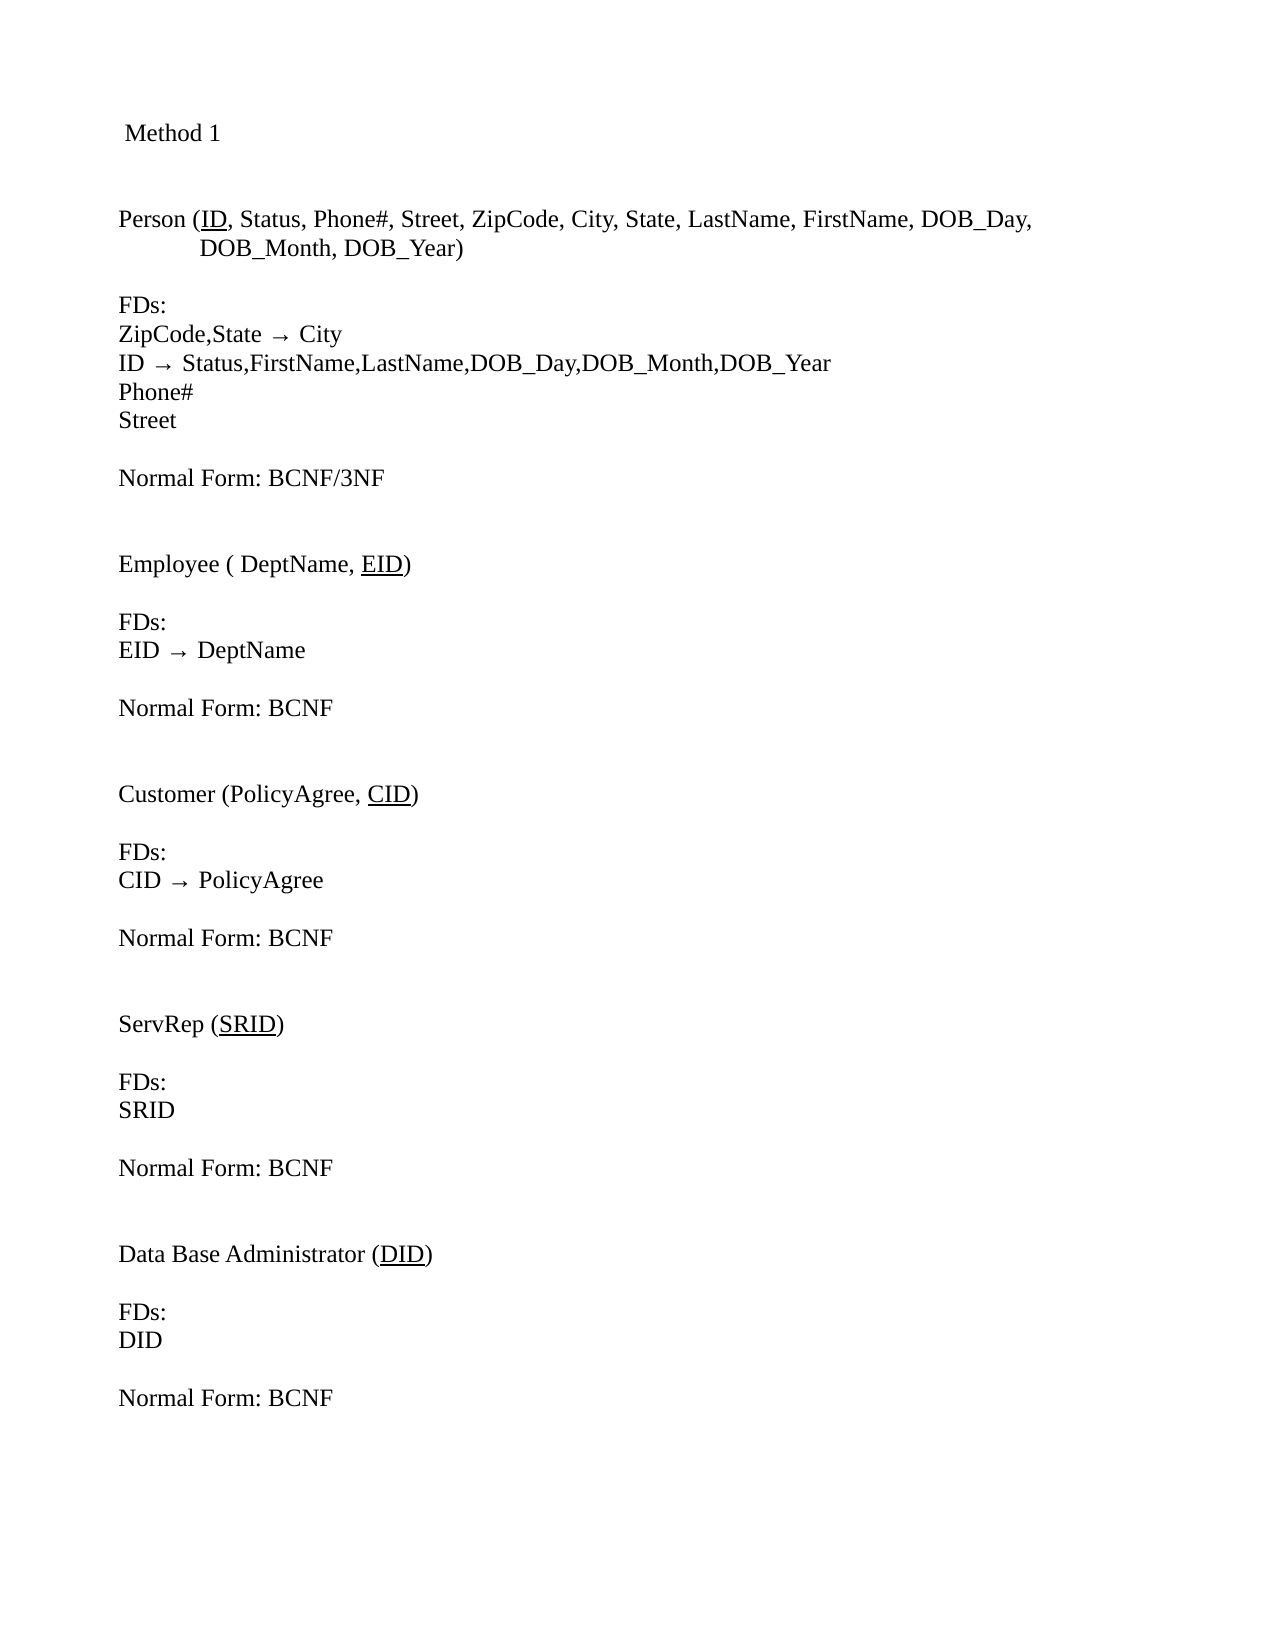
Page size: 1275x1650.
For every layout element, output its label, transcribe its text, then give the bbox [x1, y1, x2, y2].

text Normal Form: BCNF [118, 923, 1157, 952]
text Normal Form: BCNF [118, 1153, 1157, 1182]
text SRID [118, 1096, 1157, 1124]
text Normal Form: BCNF [118, 693, 1157, 722]
text Street [118, 406, 1157, 434]
text Method 1 [118, 118, 1157, 147]
text EID → DeptName [118, 636, 1157, 664]
text ServRep (SRID) [118, 1009, 1157, 1038]
text DID [118, 1326, 1157, 1354]
text FDs: [118, 837, 1157, 866]
text Normal Form: BCNF [118, 1383, 1157, 1412]
text Normal Form: BCNF/3NF [118, 463, 1157, 492]
text FDs: [118, 291, 1157, 319]
text Person (ID, Status, Phone#, Street, ZipCode, City, State, LastName, FirstName, DOB_Day, [118, 204, 1157, 233]
text Phone# [118, 377, 1157, 406]
text FDs: [118, 1297, 1157, 1326]
text DOB_Month, DOB_Year) [118, 233, 1157, 262]
text Customer (PolicyAgree, CID) [118, 779, 1157, 808]
text Employee ( DeptName, EID) [118, 549, 1157, 578]
text FDs: [118, 607, 1157, 636]
text ID → Status,FirstName,LastName,DOB_Day,DOB_Month,DOB_Year [118, 348, 1157, 377]
text CID → PolicyAgree [118, 866, 1157, 894]
text ZipCode,State → City [118, 319, 1157, 348]
text Data Base Administrator (DID) [118, 1239, 1157, 1268]
text FDs: [118, 1067, 1157, 1096]
